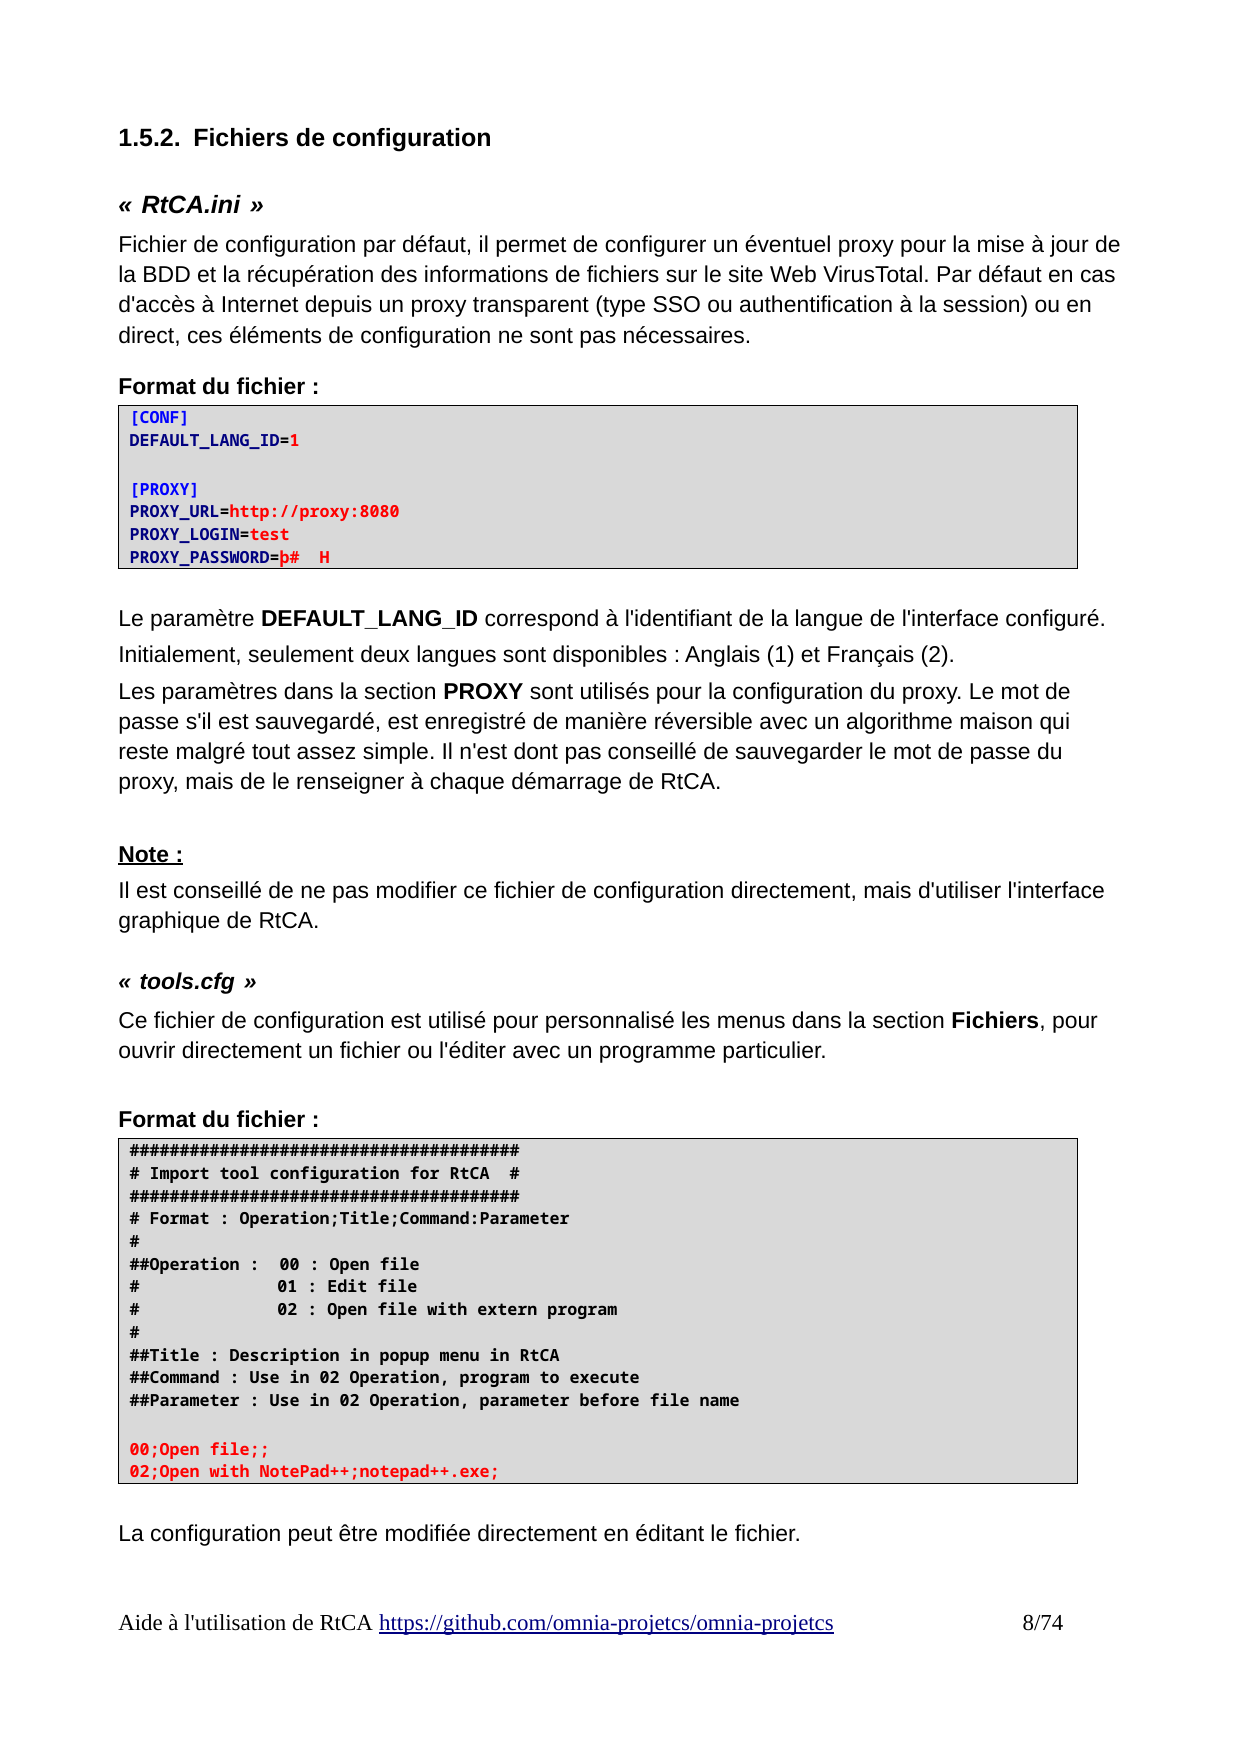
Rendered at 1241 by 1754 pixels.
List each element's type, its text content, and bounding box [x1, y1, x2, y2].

subtitle « RtCA.ini » [118, 190, 1122, 218]
subtitle « tools.cfg » [118, 968, 1122, 994]
text Fichier de configuration par défaut, il permet de configurer un éventuel proxy pour la mise à jour de la BDD et la récupération des informations de fichiers sur le site Web VirusTotal. Par défaut en cas d'accès à Internet depuis un proxy transparent (type SSO ou authentification à la session) ou en direct, ces éléments de configuration ne sont pas nécessaires. [118, 231, 1122, 348]
text Note : [118, 841, 1122, 867]
text Format du fichier : [118, 1106, 1122, 1132]
table_header ####################################### # Import tool configuration for RtCA # ####################################### # Format : Operation;Title;Command:Parameter # ##Operation : 00 : Open file # 01 : Edit file # 02 : Open file with extern program # ##Title : Description in popup menu in RtCA ##Command : Use in 02 Operation, program to execute ##Parameter : Use in 02 Operation, parameter before file name 00;Open file;; 02;Open with NotePad++;notepad++.exe; [119, 1139, 1077, 1483]
text Le paramètre DEFAULT_LANG_ID correspond à l'identifiant de la langue de l'interface configuré. [118, 605, 1122, 632]
text Ce fichier de configuration est utilisé pour personnalisé les menus dans la section Fichiers, pour ouvrir directement un fichier ou l'éditer avec un programme particulier. [118, 1007, 1122, 1063]
text La configuration peut être modifiée directement en éditant le fichier. [118, 1520, 1122, 1546]
text Les paramètres dans la section PROXY sont utilisés pour la configuration du proxy. Le mot de passe s'il est sauvegardé, est enregistré de manière réversible avec un algorithme maison qui reste malgré tout assez simple. Il n'est dont pas conseillé de sauvegarder le mot de passe du proxy, mais de le renseigner à chaque démarrage de RtCA. [118, 678, 1122, 794]
text Initialement, seulement deux langues sont disponibles : Anglais (1) et Français (2). [118, 641, 1122, 668]
subtitle Fichiers de configuration [118, 123, 1122, 152]
table_header [CONF] DEFAULT_LANG_ID=1 [PROXY] PROXY_URL=http://proxy:8080 PROXY_LOGIN=test PROXY_PASSWORD=þ# H [119, 406, 1077, 568]
text Il est conseillé de ne pas modifier ce fichier de configuration directement, mais d'utiliser l'interface graphique de RtCA. [118, 877, 1122, 933]
text Format du fichier : [118, 373, 1122, 399]
